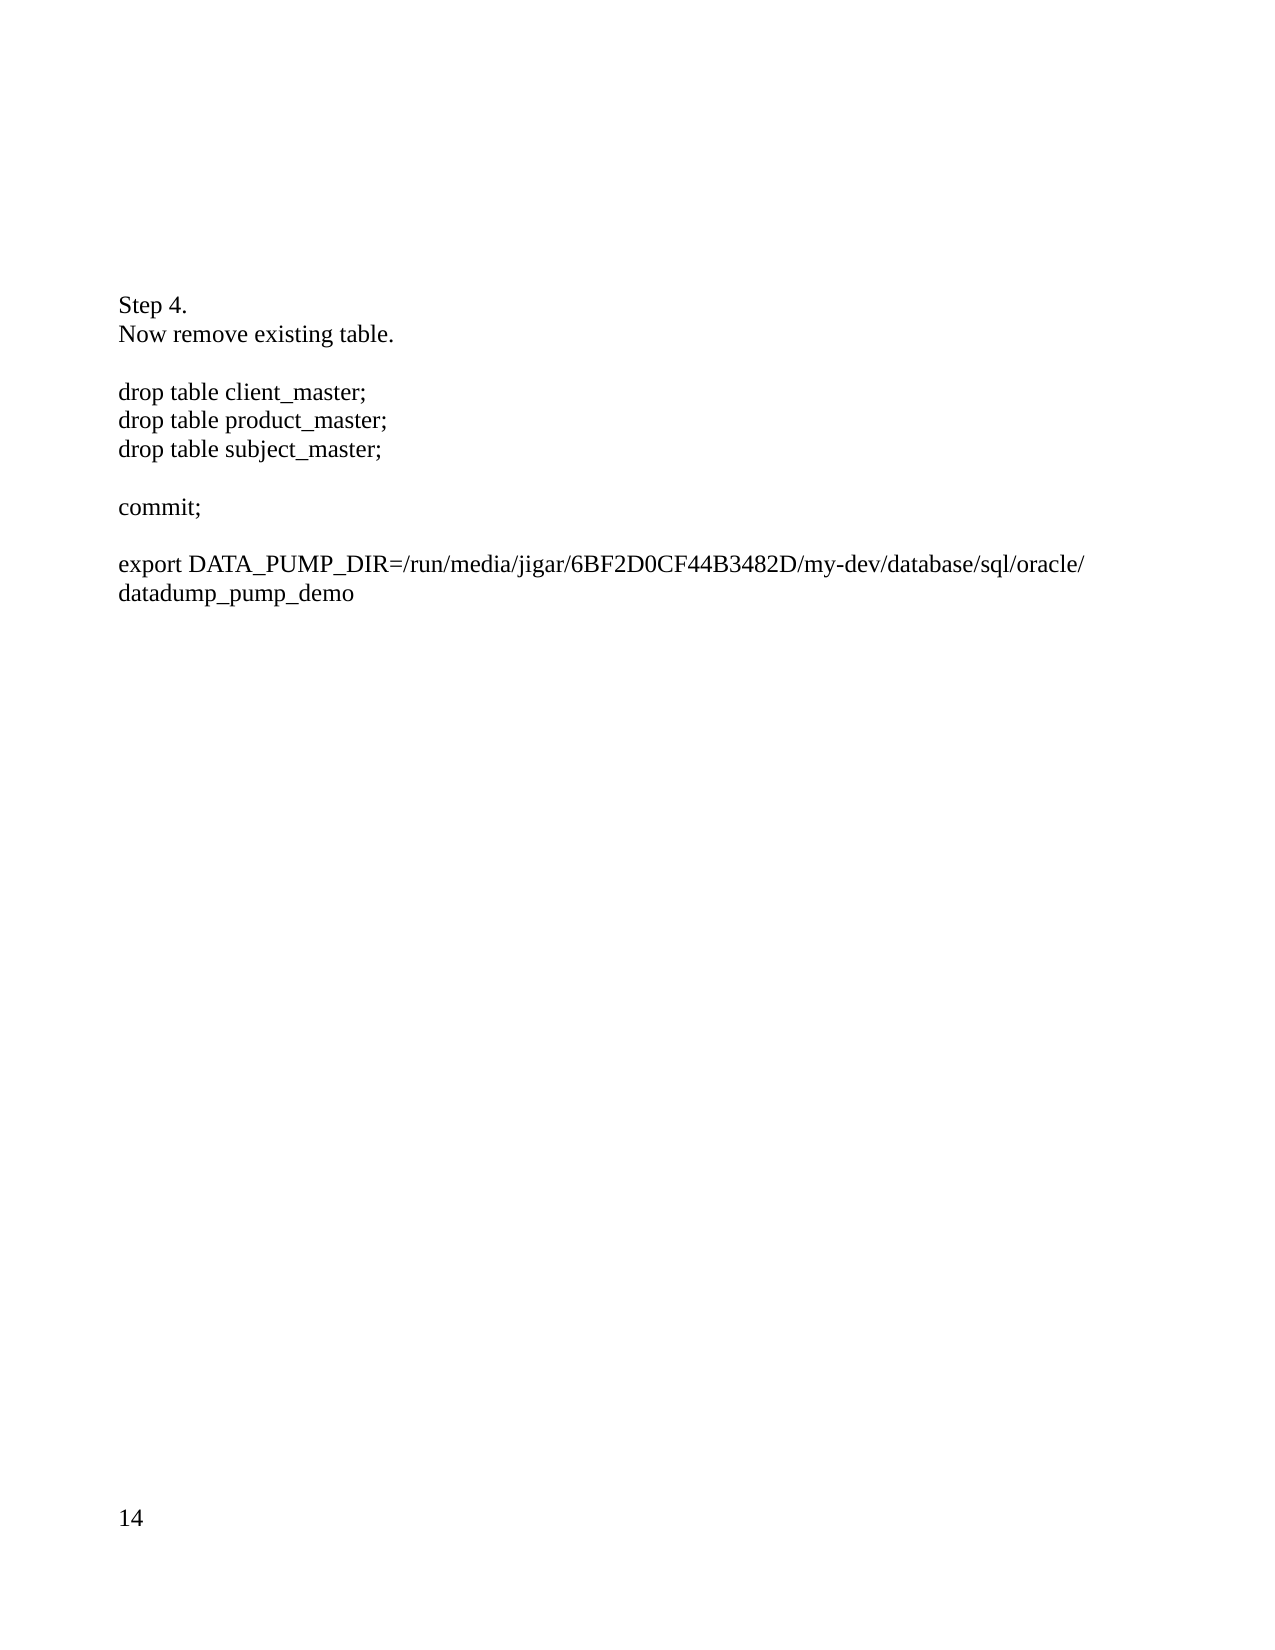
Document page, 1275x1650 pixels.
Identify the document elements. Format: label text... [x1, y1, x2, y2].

text drop table product_master; [118, 406, 1157, 434]
text commit; [118, 492, 1157, 521]
text Now remove existing table. [118, 319, 1157, 348]
text drop table client_master; [118, 377, 1157, 406]
text Step 4. [118, 291, 1157, 319]
text export DATA_PUMP_DIR=/run/media/jigar/6BF2D0CF44B3482D/my-dev/database/sql/oracle/datadump_pump_demo [118, 549, 1157, 607]
text drop table subject_master; [118, 434, 1157, 463]
